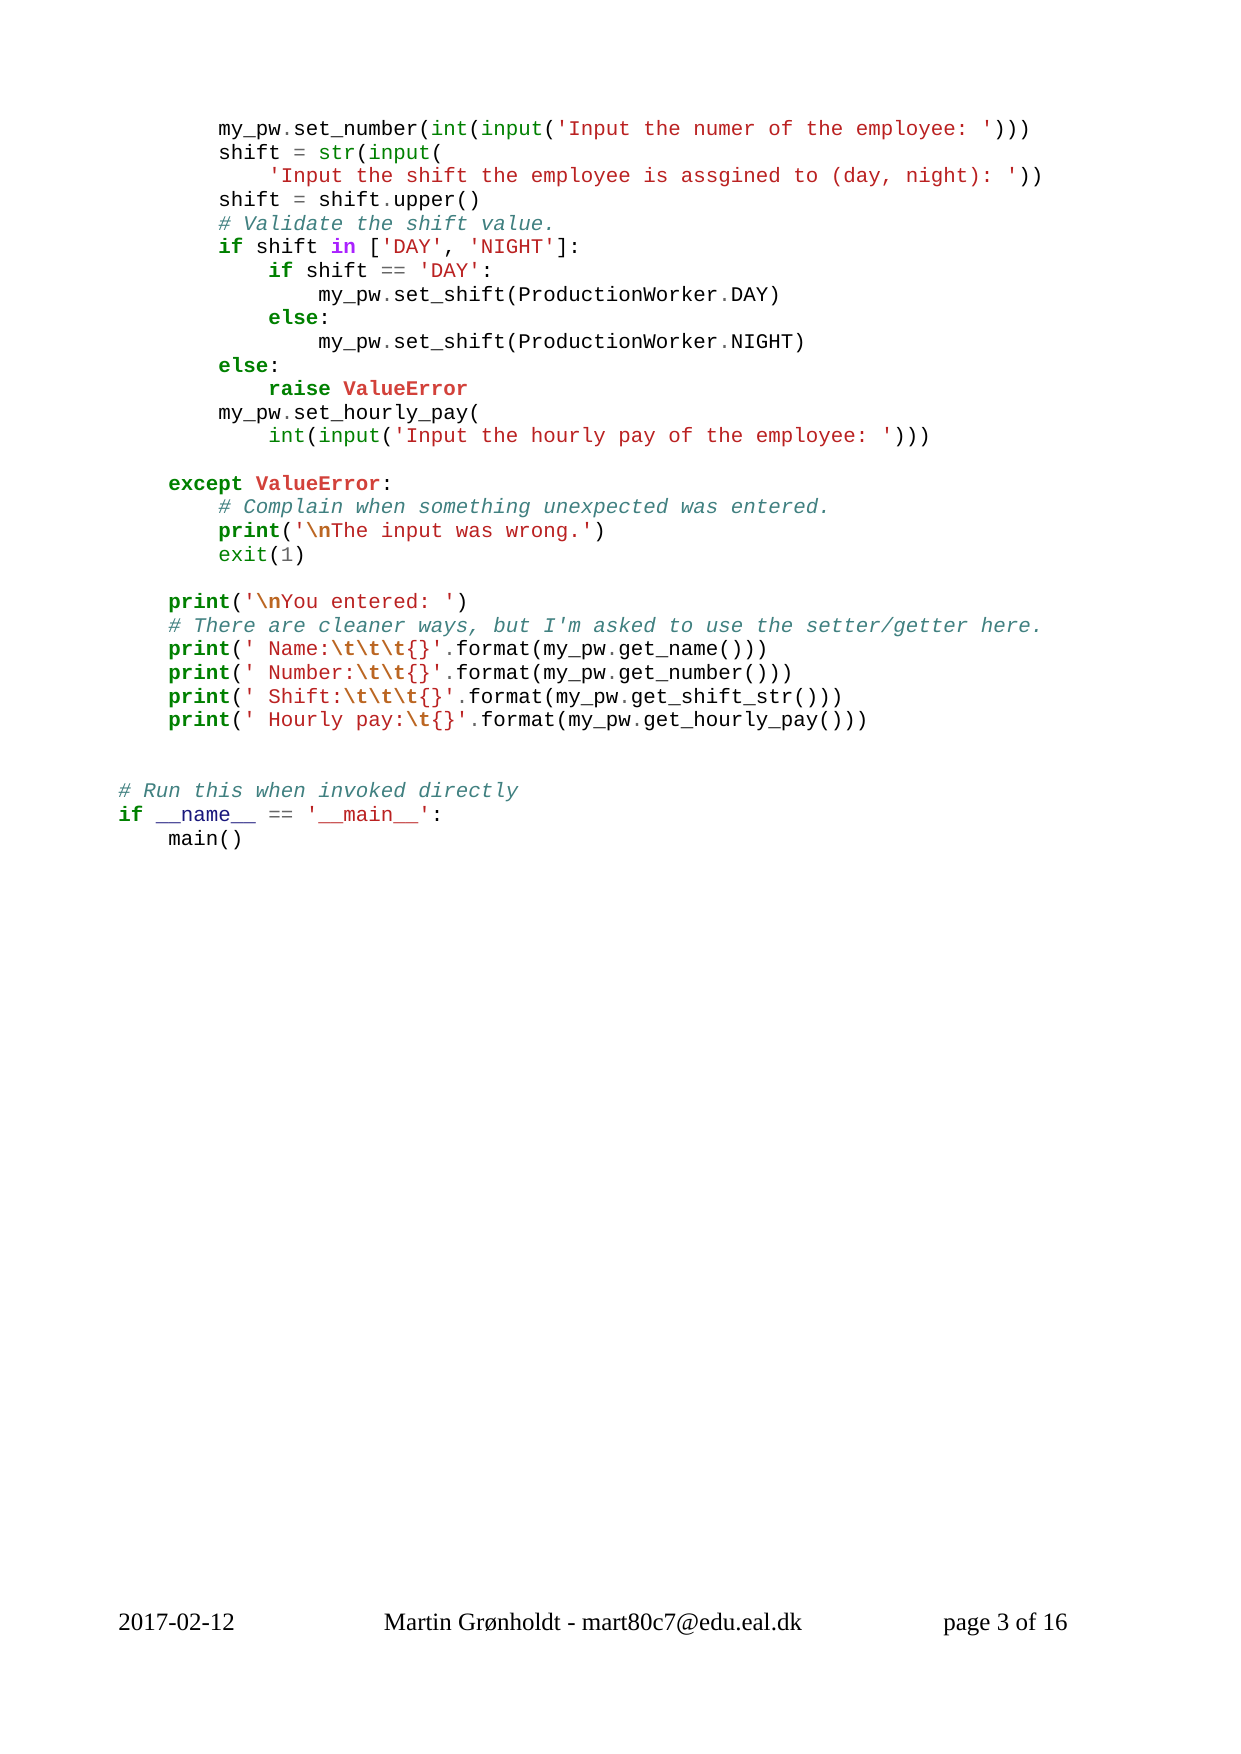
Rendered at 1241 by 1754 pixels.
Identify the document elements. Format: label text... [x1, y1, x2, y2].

text my_pw.set_hourly_pay( [118, 402, 1122, 426]
text shift = shift.upper() [118, 189, 1122, 213]
text shift = str(input( [118, 142, 1122, 165]
text print('\nYou entered: ') [118, 591, 1122, 615]
text print('\nThe input was wrong.') [118, 520, 1122, 544]
text if shift == 'DAY': [118, 260, 1122, 284]
text main() [118, 827, 1122, 851]
text # There are cleaner ways, but I'm asked to use the setter/getter here. [118, 615, 1122, 638]
text # Run this when invoked directly [118, 780, 1122, 804]
text 'Input the shift the employee is assgined to (day, night): ')) [118, 165, 1122, 189]
text raise ValueError [118, 378, 1122, 402]
text # Complain when something unexpected was entered. [118, 496, 1122, 520]
text my_pw.set_shift(ProductionWorker.NIGHT) [118, 331, 1122, 354]
text my_pw.set_shift(ProductionWorker.DAY) [118, 284, 1122, 307]
text exit(1) [118, 544, 1122, 567]
text print(' Number:\t\t{}'.format(my_pw.get_number())) [118, 662, 1122, 686]
text else: [118, 354, 1122, 378]
text int(input('Input the hourly pay of the employee: '))) [118, 426, 1122, 449]
text if __name__ == '__main__': [118, 804, 1122, 827]
text else: [118, 307, 1122, 331]
text my_pw.set_number(int(input('Input the numer of the employee: '))) [118, 118, 1122, 142]
text except ValueError: [118, 473, 1122, 496]
text # Validate the shift value. [118, 213, 1122, 236]
text print(' Shift:\t\t\t{}'.format(my_pw.get_shift_str())) [118, 686, 1122, 709]
text if shift in ['DAY', 'NIGHT']: [118, 236, 1122, 260]
text print(' Name:\t\t\t{}'.format(my_pw.get_name())) [118, 638, 1122, 662]
text print(' Hourly pay:\t{}'.format(my_pw.get_hourly_pay())) [118, 709, 1122, 733]
